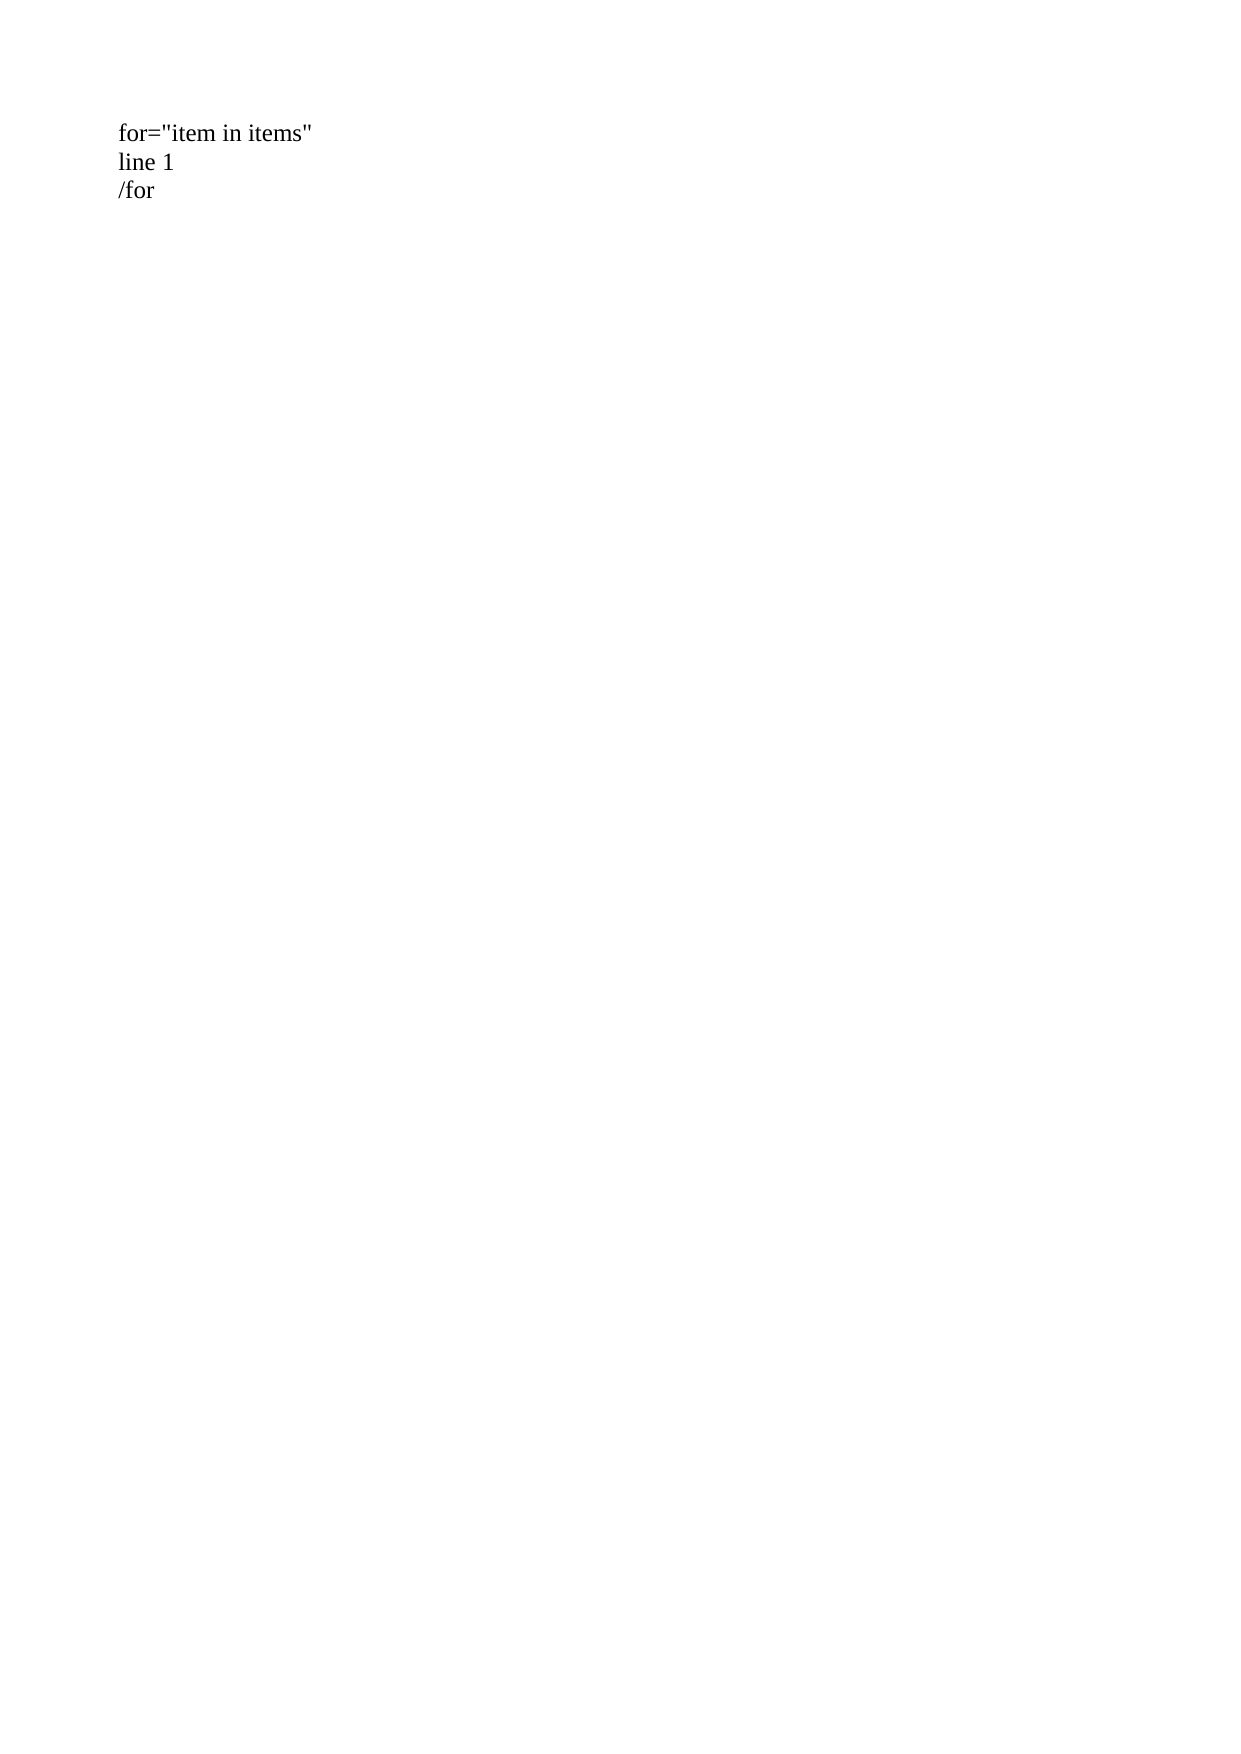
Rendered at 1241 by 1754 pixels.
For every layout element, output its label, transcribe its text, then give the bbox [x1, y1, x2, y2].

text for="item in items" [118, 118, 1122, 147]
text line 1 [118, 147, 1122, 176]
text /for [118, 176, 1122, 204]
